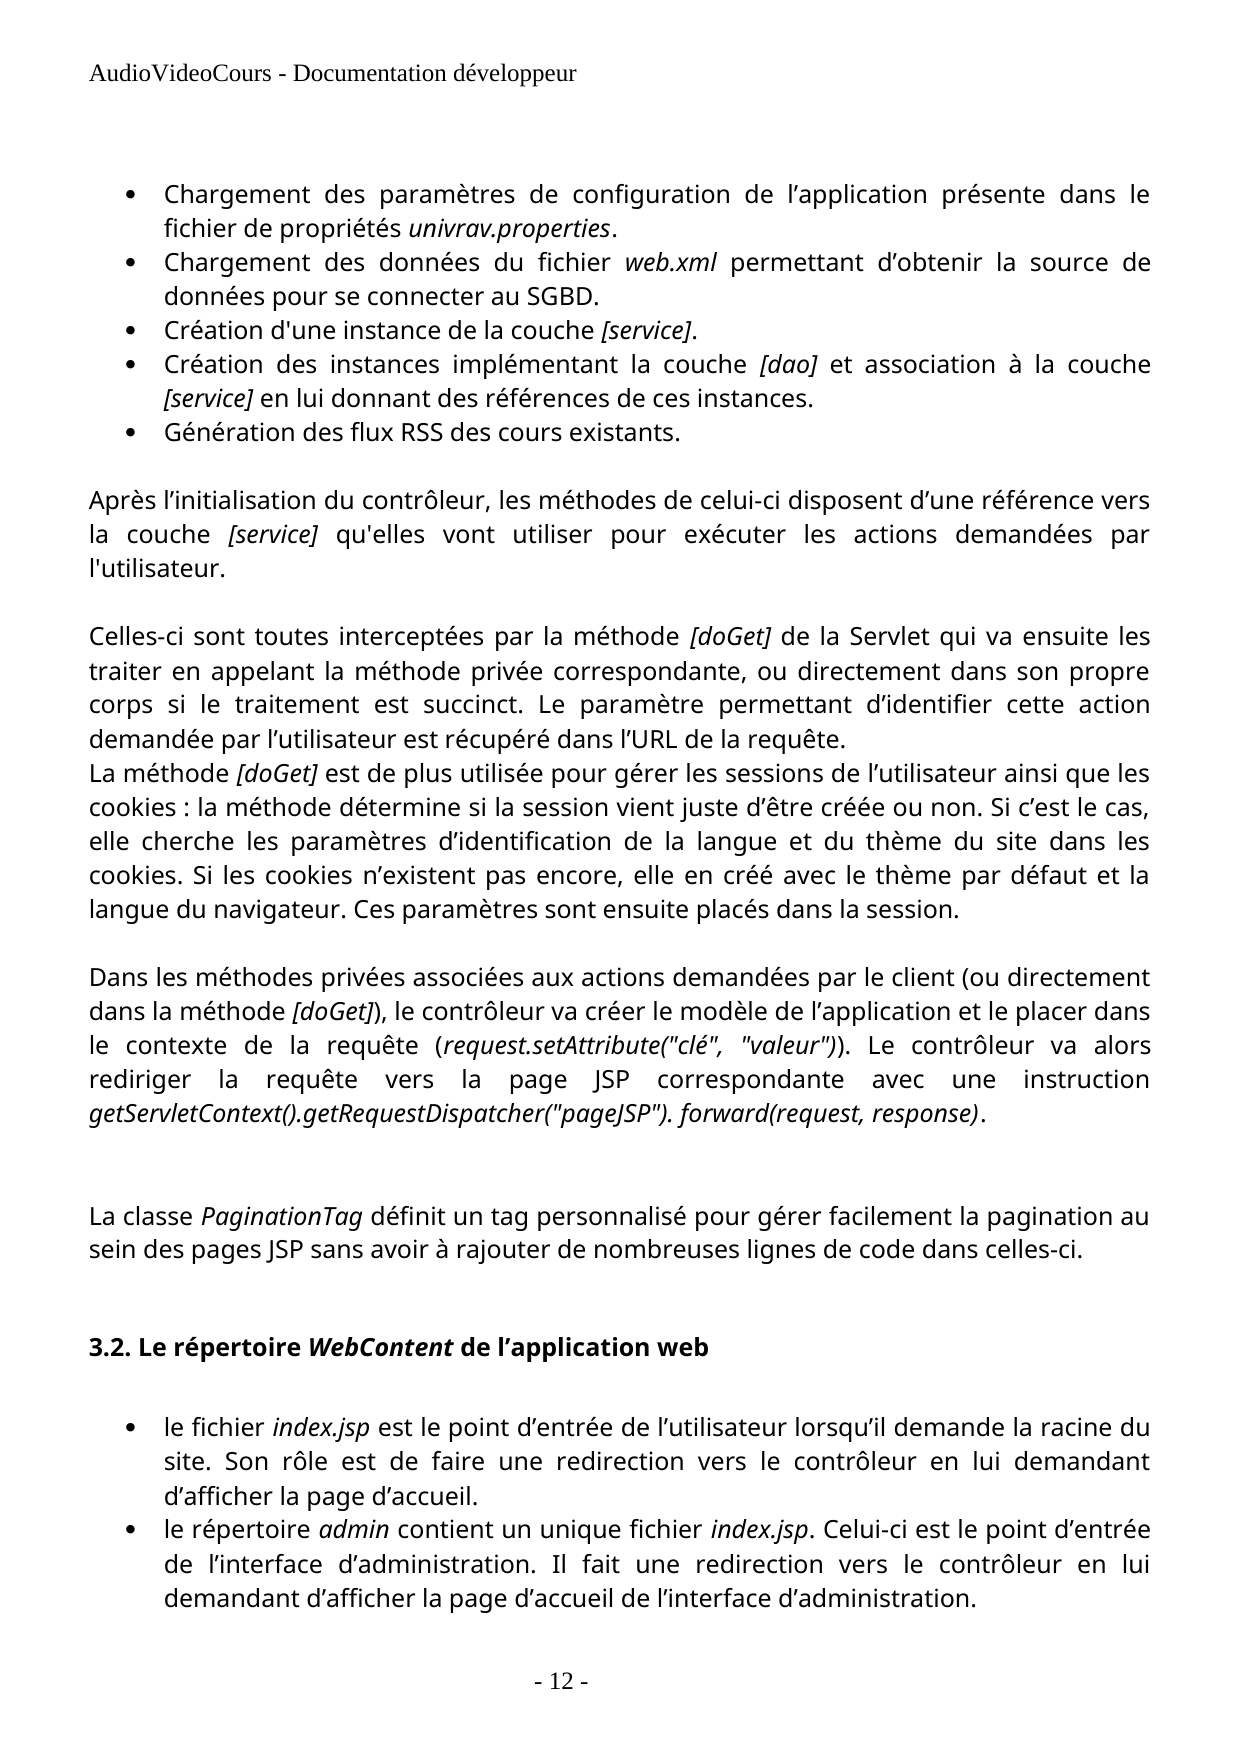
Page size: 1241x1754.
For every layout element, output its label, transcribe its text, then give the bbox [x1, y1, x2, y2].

subtitle 3.2. Le répertoire WebContent de l’application web [88, 1329, 1152, 1363]
text Dans les méthodes privées associées aux actions demandées par le client (ou directement dans la méthode [doGet]), le contrôleur va créer le modèle de l’application et le placer dans le contexte de la requête (request.setAttribute("clé", "valeur")). Le contrôleur va alors rediriger la requête vers la page JSP correspondante avec une instruction getServletContext().getRequestDispatcher("pageJSP"). forward(request, response). [88, 960, 1152, 1130]
list Génération des flux RSS des cours existants. [126, 415, 1152, 449]
list Création des instances implémentant la couche [dao] et association à la couche [service] en lui donnant des références de ces instances. [126, 347, 1152, 415]
text Après l’initialisation du contrôleur, les méthodes de celui-ci disposent d’une référence vers la couche [service] qu'elles vont utiliser pour exécuter les actions demandées par l'utilisateur. [88, 483, 1152, 585]
list le répertoire admin contient un unique fichier index.jsp. Celui-ci est le point d’entrée de l’interface d’administration. Il fait une redirection vers le contrôleur en lui demandant d’afficher la page d’accueil de l’interface d’administration. [126, 1512, 1152, 1614]
text La méthode [doGet] est de plus utilisée pour gérer les sessions de l’utilisateur ainsi que les cookies : la méthode détermine si la session vient juste d’être créée ou non. Si c’est le cas, elle cherche les paramètres d’identification de la langue et du thème du site dans les cookies. Si les cookies n’existent pas encore, elle en créé avec le thème par défaut et la langue du navigateur. Ces paramètres sont ensuite placés dans la session. [88, 755, 1152, 926]
text La classe PaginationTag définit un tag personnalisé pour gérer facilement la pagination au sein des pages JSP sans avoir à rajouter de nombreuses lignes de code dans celles-ci. [88, 1198, 1152, 1266]
list Chargement des données du fichier web.xml permettant d’obtenir la source de données pour se connecter au SGBD. [126, 244, 1152, 312]
text Celles-ci sont toutes interceptées par la méthode [doGet] de la Servlet qui va ensuite les traiter en appelant la méthode privée correspondante, ou directement dans son propre corps si le traitement est succinct. Le paramètre permettant d’identifier cette action demandée par l’utilisateur est récupéré dans l’URL de la requête. [88, 619, 1152, 755]
list le fichier index.jsp est le point d’entrée de l’utilisateur lorsqu’il demande la racine du site. Son rôle est de faire une redirection vers le contrôleur en lui demandant d’afficher la page d’accueil. [126, 1410, 1152, 1512]
list Création d'une instance de la couche [service]. [126, 312, 1152, 347]
list Chargement des paramètres de configuration de l’application présente dans le fichier de propriétés univrav.properties. [126, 176, 1152, 244]
